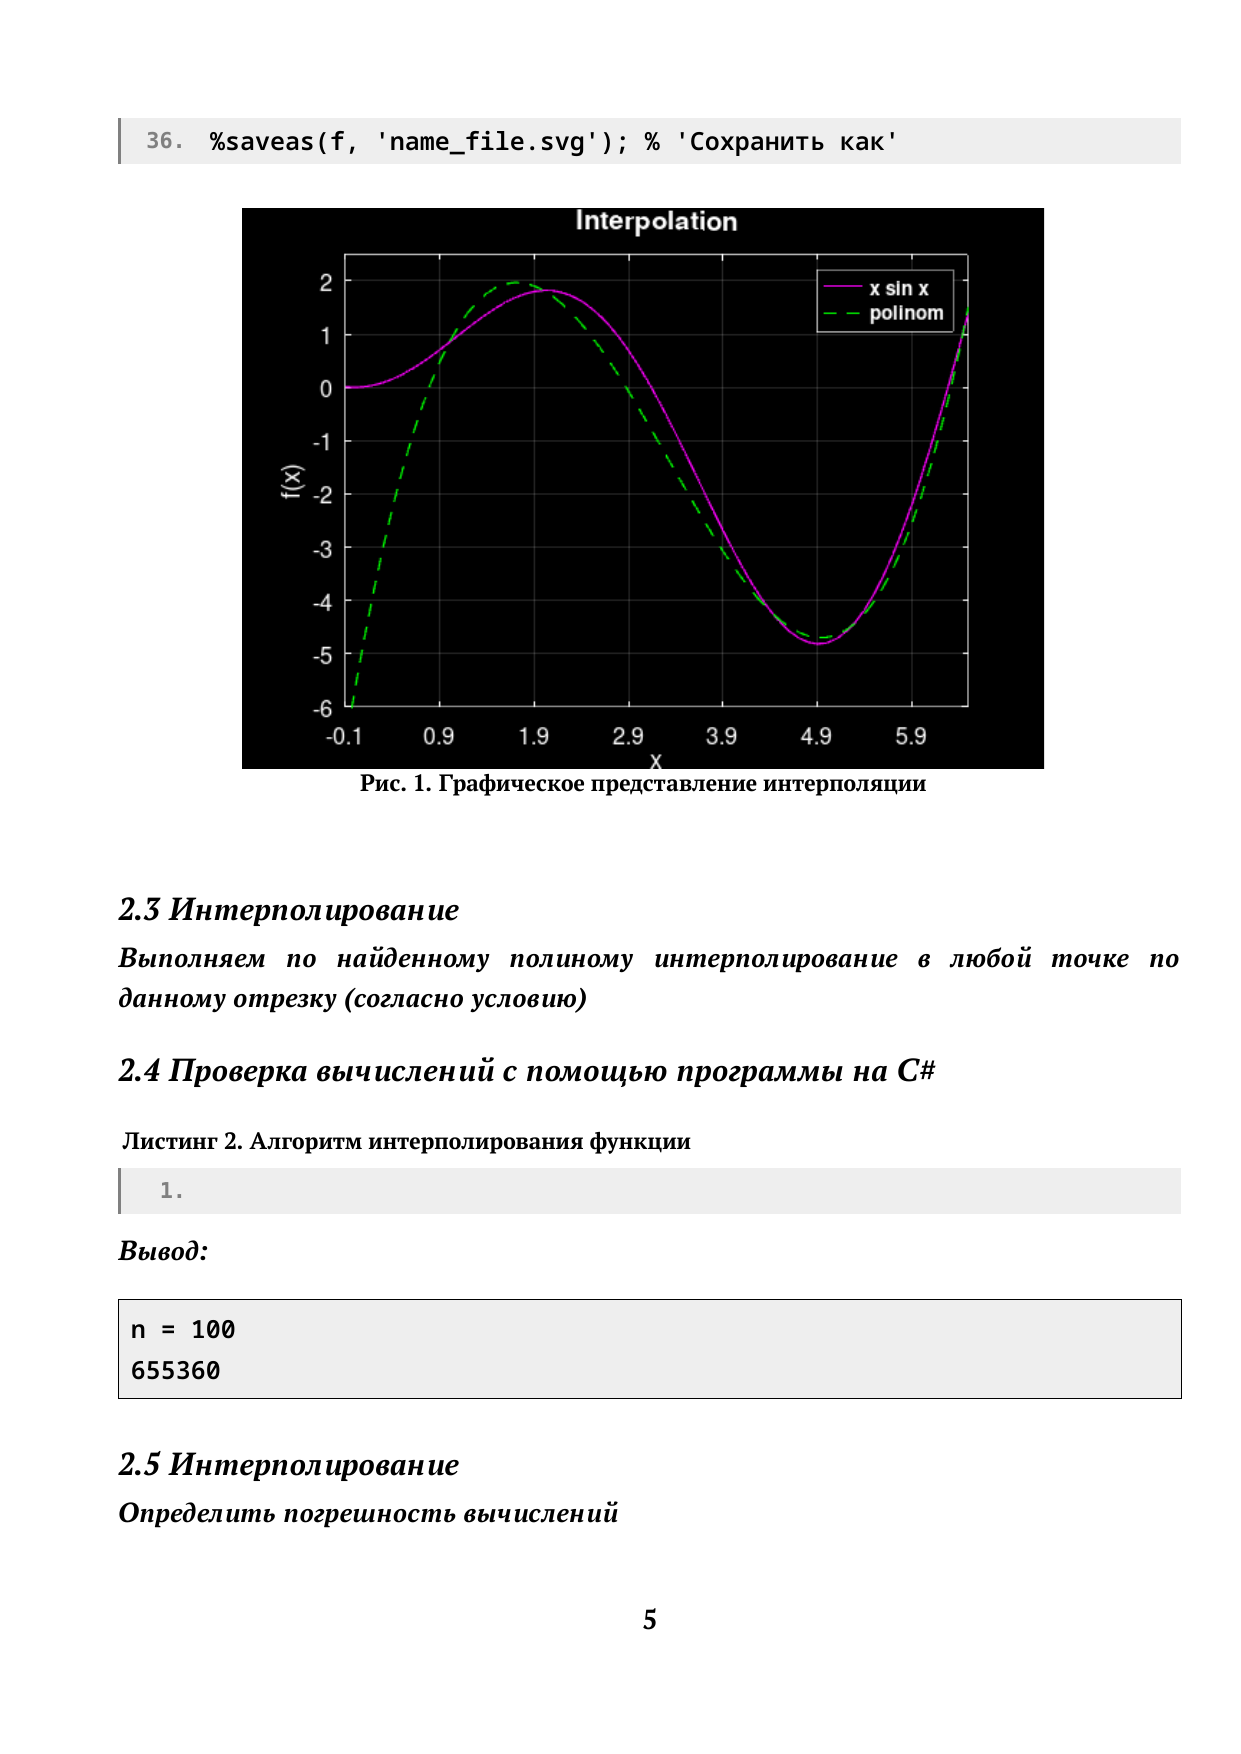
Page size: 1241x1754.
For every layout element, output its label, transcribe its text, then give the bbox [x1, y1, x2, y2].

text Рис. 1. Графическое представление интерполяции [242, 769, 1044, 797]
subtitle 2.5 Интерполирование [118, 1444, 1181, 1483]
text 655360 [119, 1340, 1181, 1398]
text n = 100 [119, 1300, 1181, 1340]
text Выполняем по найденному полиному интерполирование в любой точке по данному отрезку (согласно условию) [118, 940, 1181, 1014]
text Определить погрешность вычислений [118, 1495, 1181, 1529]
text Вывод: [118, 1233, 1181, 1266]
list %saveas(f, 'name_file.svg'); % 'Сохранить как' [121, 118, 1181, 164]
subtitle 2.3 Интерполирование [118, 889, 1181, 928]
text Листинг 2. Алгоритм интерполирования функции [121, 1126, 1181, 1155]
picture [242, 208, 1045, 769]
subtitle 2.4 Проверка вычислений с помощью программы на C# [118, 1050, 1181, 1089]
